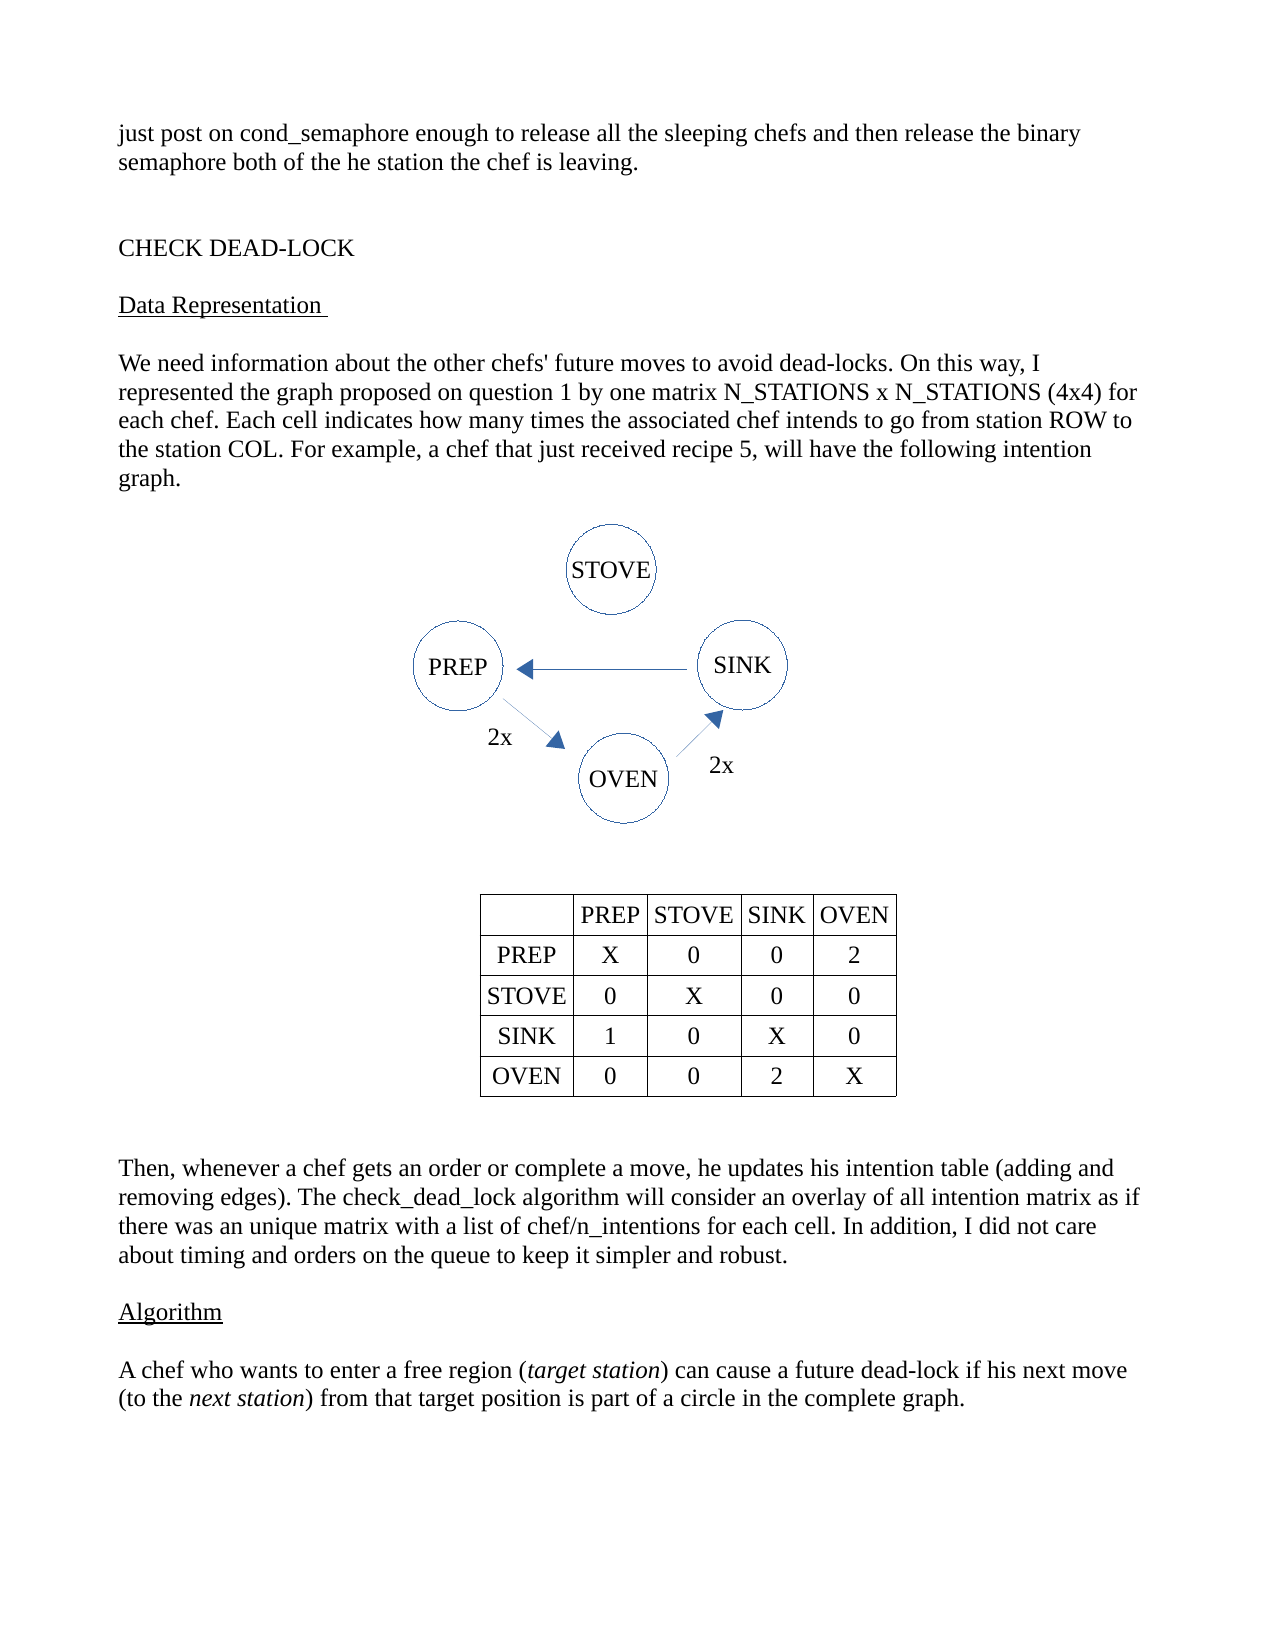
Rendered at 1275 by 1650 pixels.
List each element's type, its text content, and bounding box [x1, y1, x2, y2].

table_header PREP [574, 895, 647, 935]
table_header SINK [742, 895, 813, 935]
table_cell 2 [742, 1057, 813, 1096]
text 2x [661, 751, 1157, 779]
table_cell 1 [574, 1016, 647, 1056]
text We need information about the other chefs' future moves to avoid dead-locks. On this way, I represented the graph proposed on question 1 by one matrix N_STATIONS x N_STATIONS (4x4) for each chef. Each cell indicates how many times the associated chef intends to go from station ROW to the station COL. For example, a chef that just received recipe 5, will have the following intention graph. [118, 348, 1157, 492]
table_header OVEN [814, 895, 896, 935]
text just post on cond_semaphore enough to release all the sleeping chefs and then release the binary semaphore both of the he station the chef is leaving. [118, 118, 1157, 176]
table_cell 0 [814, 976, 896, 1015]
table_cell X [742, 1016, 813, 1056]
text Algorithm [118, 1297, 1157, 1326]
table_cell OVEN [481, 1057, 573, 1096]
table_cell 2 [814, 936, 896, 975]
text A chef who wants to enter a free region (target station) can cause a future dead-lock if his next move (to the next station) from that target position is part of a circle in the complete graph. [118, 1355, 1157, 1412]
table_cell PREP [481, 936, 573, 975]
table_cell 0 [574, 1057, 647, 1096]
table_cell X [574, 936, 647, 975]
table_cell 0 [574, 976, 647, 1015]
table_cell 0 [742, 936, 813, 975]
table_cell SINK [481, 1016, 573, 1056]
table_cell X [814, 1057, 896, 1096]
table_cell 0 [648, 1016, 741, 1056]
table_cell 0 [814, 1016, 896, 1056]
text CHECK DEAD-LOCK [118, 233, 1157, 262]
table_header STOVE [648, 895, 741, 935]
table_cell 0 [742, 976, 813, 1015]
text Data Representation [118, 291, 1157, 319]
table_header [481, 895, 573, 935]
table_cell 0 [648, 936, 741, 975]
text Then, whenever a chef gets an order or complete a move, he updates his intention table (adding and removing edges). The check_dead_lock algorithm will consider an overlay of all intention matrix as if there was an unique matrix with a list of chef/n_intentions for each cell. In addition, I did not care about timing and orders on the queue to keep it simpler and robust. [118, 1153, 1157, 1268]
text [118, 751, 587, 779]
table_cell 0 [648, 1057, 741, 1096]
table_cell STOVE [481, 976, 573, 1015]
text 2x [118, 722, 710, 751]
table_cell X [648, 976, 741, 1015]
text [684, 722, 1157, 751]
